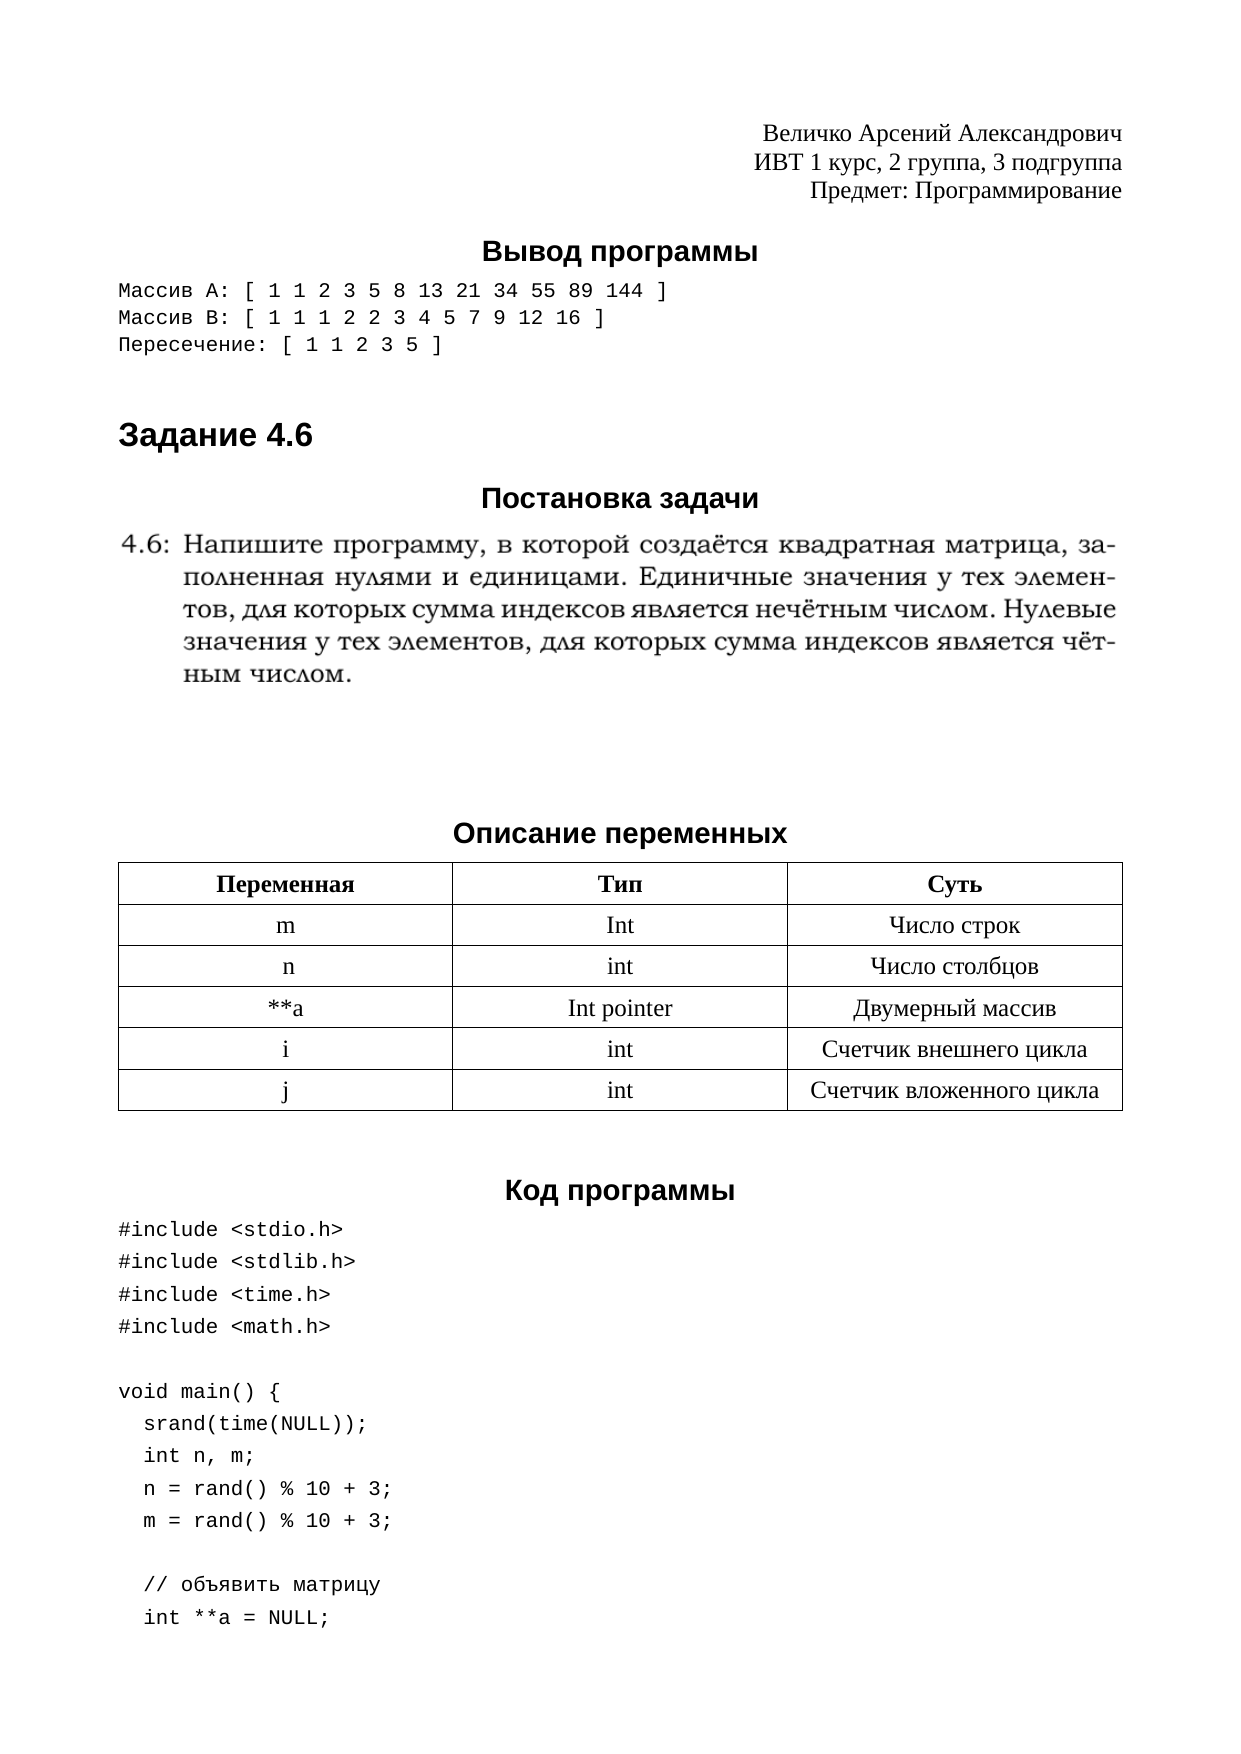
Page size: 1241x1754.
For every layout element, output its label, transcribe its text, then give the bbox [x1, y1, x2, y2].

text #include <stdio.h> [118, 1219, 1122, 1243]
table_cell j [119, 1070, 452, 1110]
table_cell int [453, 1028, 787, 1068]
text // объявить матрицу [118, 1574, 1122, 1598]
text Массив B: [ 1 1 1 2 2 3 4 5 7 9 12 16 ] [118, 307, 1122, 331]
table_header Суть [788, 863, 1122, 903]
table_cell Счетчик вложенного цикла [788, 1070, 1122, 1110]
table_cell Число строк [788, 905, 1122, 945]
picture [118, 527, 1123, 702]
table_header Тип [453, 863, 787, 903]
table_cell n [119, 946, 452, 986]
table_cell int [453, 946, 787, 986]
table_cell Int pointer [453, 987, 787, 1027]
text #include <math.h> [118, 1316, 1122, 1340]
subtitle Описание переменных [118, 816, 1122, 850]
subtitle Вывод программы [118, 234, 1122, 268]
table_cell **a [119, 987, 452, 1027]
table_cell i [119, 1028, 452, 1068]
text m = rand() % 10 + 3; [118, 1510, 1122, 1533]
table_cell int [453, 1070, 787, 1110]
text int n, m; [118, 1445, 1122, 1469]
subtitle Код программы [118, 1173, 1122, 1207]
text int **a = NULL; [118, 1607, 1122, 1630]
table_cell Число столбцов [788, 946, 1122, 986]
subtitle Постановка задачи [118, 481, 1122, 514]
text Массив A: [ 1 1 2 3 5 8 13 21 34 55 89 144 ] [118, 280, 1122, 304]
text void main() { [118, 1381, 1122, 1404]
text Пересечение: [ 1 1 2 3 5 ] [118, 334, 1122, 358]
table_cell Счетчик внешнего цикла [788, 1028, 1122, 1068]
table_cell Двумерный массив [788, 987, 1122, 1027]
table_cell m [119, 905, 452, 945]
text srand(time(NULL)); [118, 1413, 1122, 1437]
text #include <stdlib.h> [118, 1251, 1122, 1275]
text #include <time.h> [118, 1284, 1122, 1307]
table_header Переменная [119, 863, 452, 903]
table_cell Int [453, 905, 787, 945]
text n = rand() % 10 + 3; [118, 1477, 1122, 1501]
subtitle Задание 4.6 [118, 415, 1122, 454]
